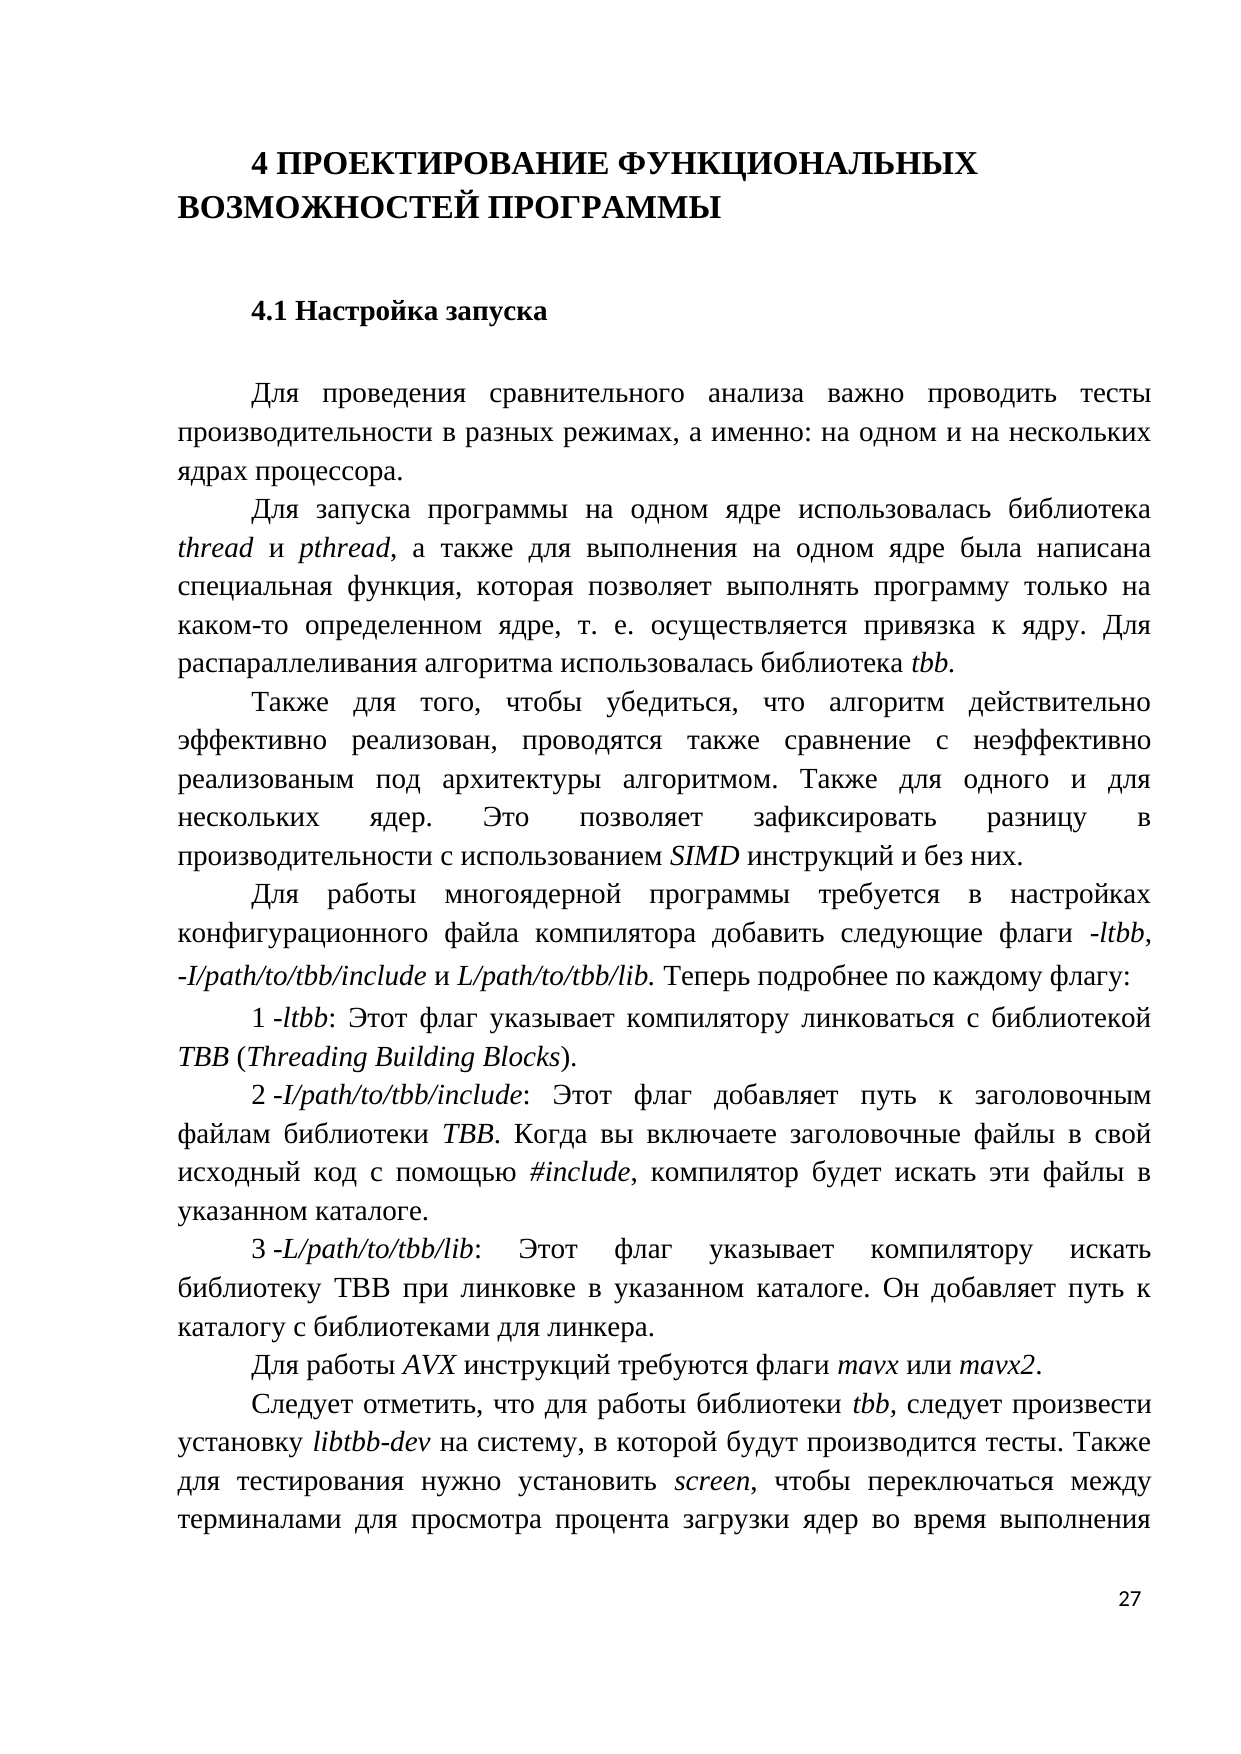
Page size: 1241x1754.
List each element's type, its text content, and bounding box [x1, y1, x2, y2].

text 2 -I/path/to/tbb/include: Этот флаг добавляет путь к заголовочным файлам библиотеки TBB. Когда вы включаете заголовочные файлы в свой исходный код с помощью #include, компилятор будет искать эти файлы в указанном каталоге. [177, 1077, 1152, 1227]
text 1 -ltbb: Этот флаг указывает компилятору линковаться с библиотекой TBB (Threading Building Blocks). [177, 1000, 1152, 1072]
text Также для того, чтобы убедиться, что алгоритм действительно эффективно реализован, проводятся также сравнение с неэффективно реализованым под архитектуры алгоритмом. Также для одного и для нескольких ядер. Это позволяет зафиксировать разницу в производительности с использованием SIMD инструкций и без них. [177, 684, 1152, 872]
subtitle 4 ПРОЕКТИРОВАНИЕ ФУНКЦИОНАЛЬНЫХ ВОЗМОЖНОСТЕЙ ПРОГРАММЫ [177, 143, 1152, 226]
text Для работы AVX инструкций требуются флаги mavx или mavx2. [177, 1347, 1152, 1381]
text Для запуска программы на одном ядре использовалась библиотека thread и pthread, а также для выполнения на одном ядре была написана специальная функция, которая позволяет выполнять программу только на каком-то определенном ядре, т. е. осуществляется привязка к ядру. Для распараллеливания алгоритма использовалась библиотека tbb. [177, 491, 1152, 679]
text Для работы многоядерной программы требуется в настройках конфигурационного файла компилятора добавить следующие флаги -ltbb, -I/path/to/tbb/include и L/path/to/tbb/lib. Теперь подробнее по каждому флагу: [177, 877, 1152, 994]
subtitle 4.1 Настройка запуска [177, 293, 1152, 326]
text Следует отметить, что для работы библиотеки tbb, следует произвести установку libtbb-dev на систему, в которой будут производится тесты. Также для тестирования нужно установить screen, чтобы переключаться между терминалами для просмотра процента загрузки ядер во время выполнения [177, 1386, 1152, 1535]
text Для проведения сравнительного анализа важно проводить тесты производительности в разных режимах, а именно: на одном и на нескольких ядрах процессора. [177, 376, 1152, 486]
text 3 -L/path/to/tbb/lib: Этот флаг указывает компилятору искать библиотеку TBB при линковке в указанном каталоге. Он добавляет путь к каталогу с библиотеками для линкера. [177, 1232, 1152, 1342]
